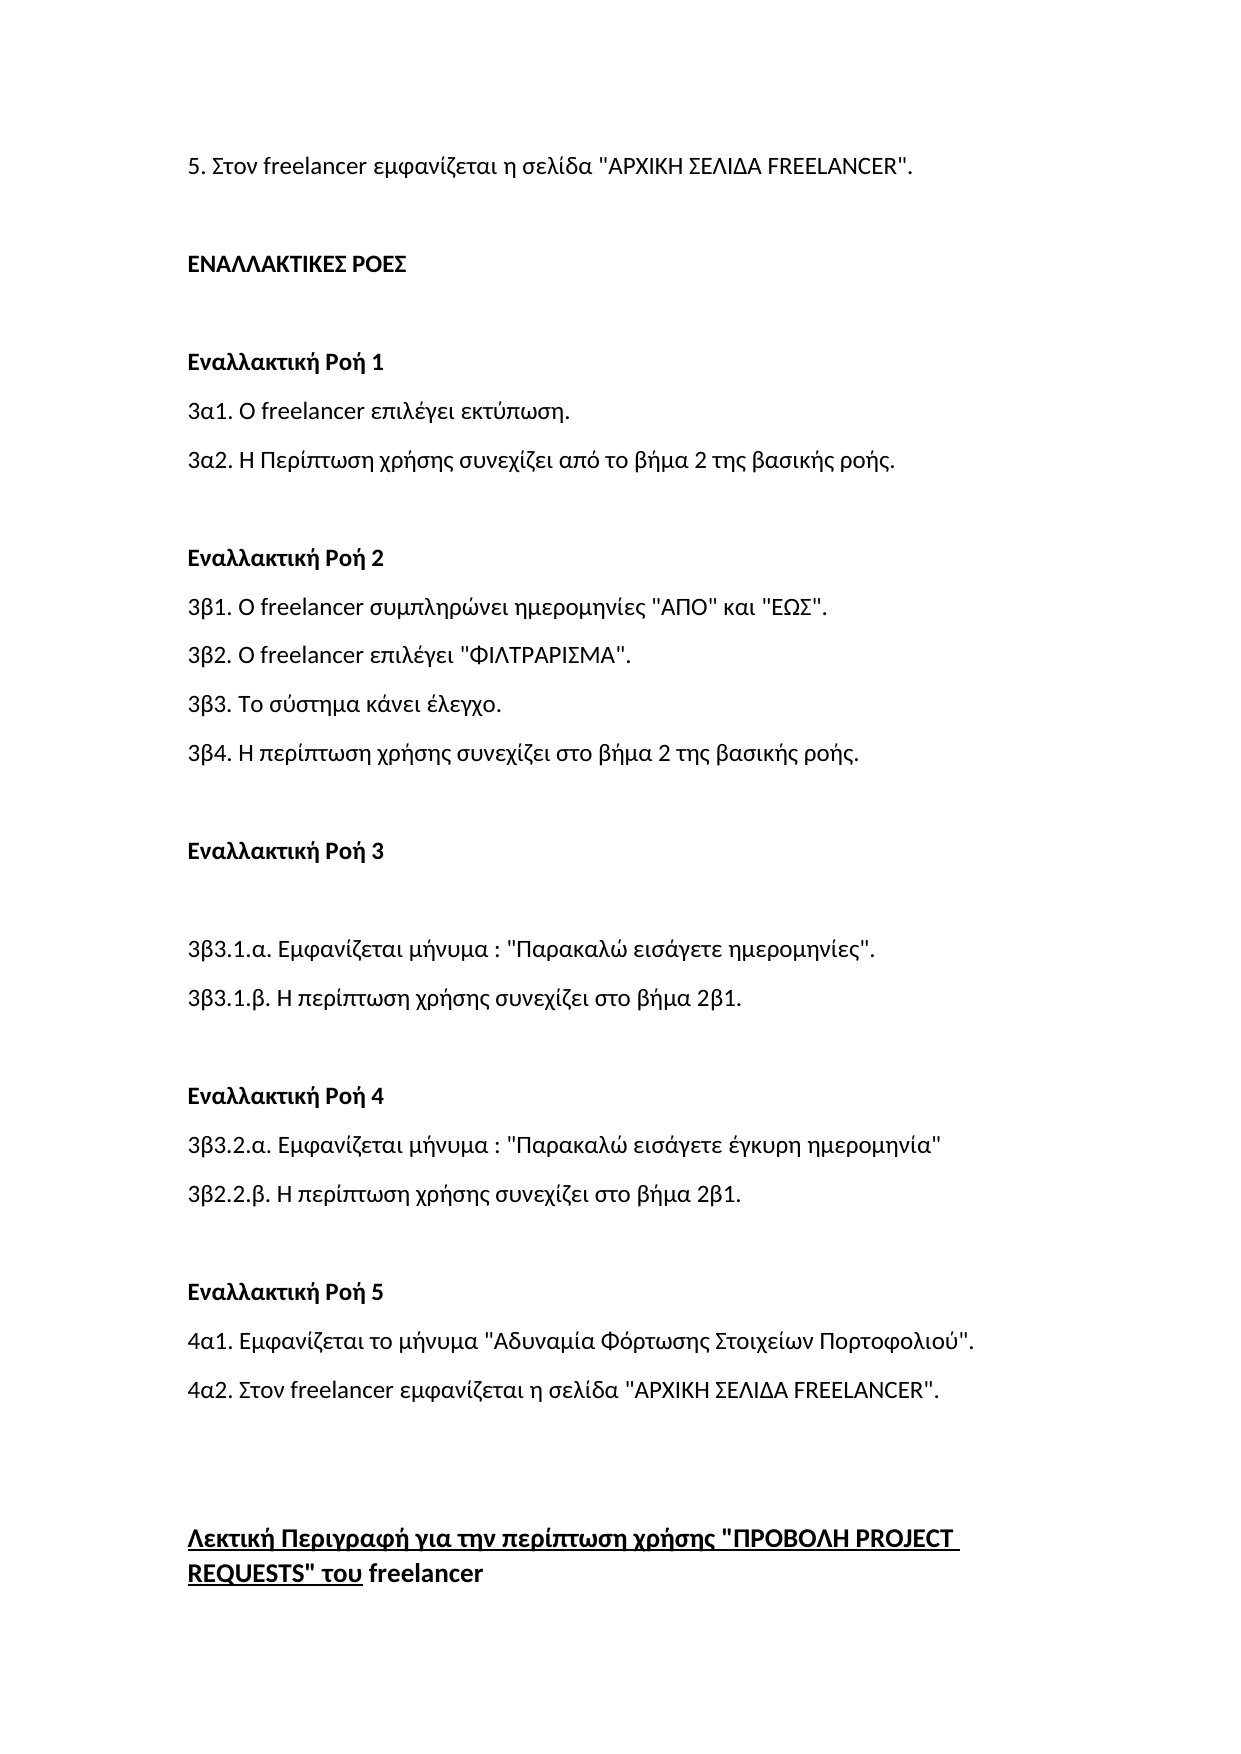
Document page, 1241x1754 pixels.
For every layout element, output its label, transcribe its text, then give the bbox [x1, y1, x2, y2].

text 3β3. Το σύστημα κάνει έλεγχο. [187, 688, 1053, 719]
text 5. Στον freelancer εμφανίζεται η σελίδα "ΑΡΧΙΚΗ ΣΕΛΙΔΑ FREELANCER". [187, 150, 1053, 181]
text 4α1. Εμφανίζεται το μήνυμα "Αδυναμία Φόρτωσης Στοιχείων Πορτοφολιού". [187, 1325, 1053, 1356]
text 3β3.1.β. Η περίπτωση χρήσης συνεχίζει στο βήμα 2β1. [187, 982, 1053, 1013]
text Εναλλακτική Ροή 5 [187, 1276, 1053, 1307]
text Εναλλακτική Ροή 1 [187, 346, 1053, 376]
text 3β3.2.α. Εμφανίζεται μήνυμα : "Παρακαλώ εισάγετε έγκυρη ημερομηνία" [187, 1129, 1053, 1160]
text Λεκτική Περιγραφή για την περίπτωση χρήσης "ΠΡΟΒΟΛΗ PROJECT REQUESTS" του freelancer [187, 1521, 1053, 1589]
text 4α2. Στον freelancer εμφανίζεται η σελίδα "ΑΡΧΙΚΗ ΣΕΛΙΔΑ FREELANCER". [187, 1374, 1053, 1404]
text Εναλλακτική Ροή 2 [187, 542, 1053, 572]
text Εναλλακτική Ροή 3 [187, 835, 1053, 866]
text ΕΝΑΛΛΑΚΤΙΚΕΣ ΡΟΕΣ [187, 248, 1053, 278]
text 3α2. Η Περίπτωση χρήσης συνεχίζει από το βήμα 2 της βασικής ροής. [187, 444, 1053, 474]
text 3β4. Η περίπτωση χρήσης συνεχίζει στο βήμα 2 της βασικής ροής. [187, 737, 1053, 768]
text 3β1. Ο freelancer συμπληρώνει ημερομηνίες "ΑΠΟ" και "ΕΩΣ". [187, 591, 1053, 621]
text 3β2.2.β. Η περίπτωση χρήσης συνεχίζει στο βήμα 2β1. [187, 1178, 1053, 1209]
text 3β3.1.α. Εμφανίζεται μήνυμα : "Παρακαλώ εισάγετε ημερομηνίες". [187, 933, 1053, 964]
text 3β2. Ο freelancer επιλέγει "ΦΙΛΤΡΑΡΙΣΜΑ". [187, 639, 1053, 670]
text 3α1. Ο freelancer επιλέγει εκτύπωση. [187, 395, 1053, 425]
text Εναλλακτική Ροή 4 [187, 1080, 1053, 1111]
